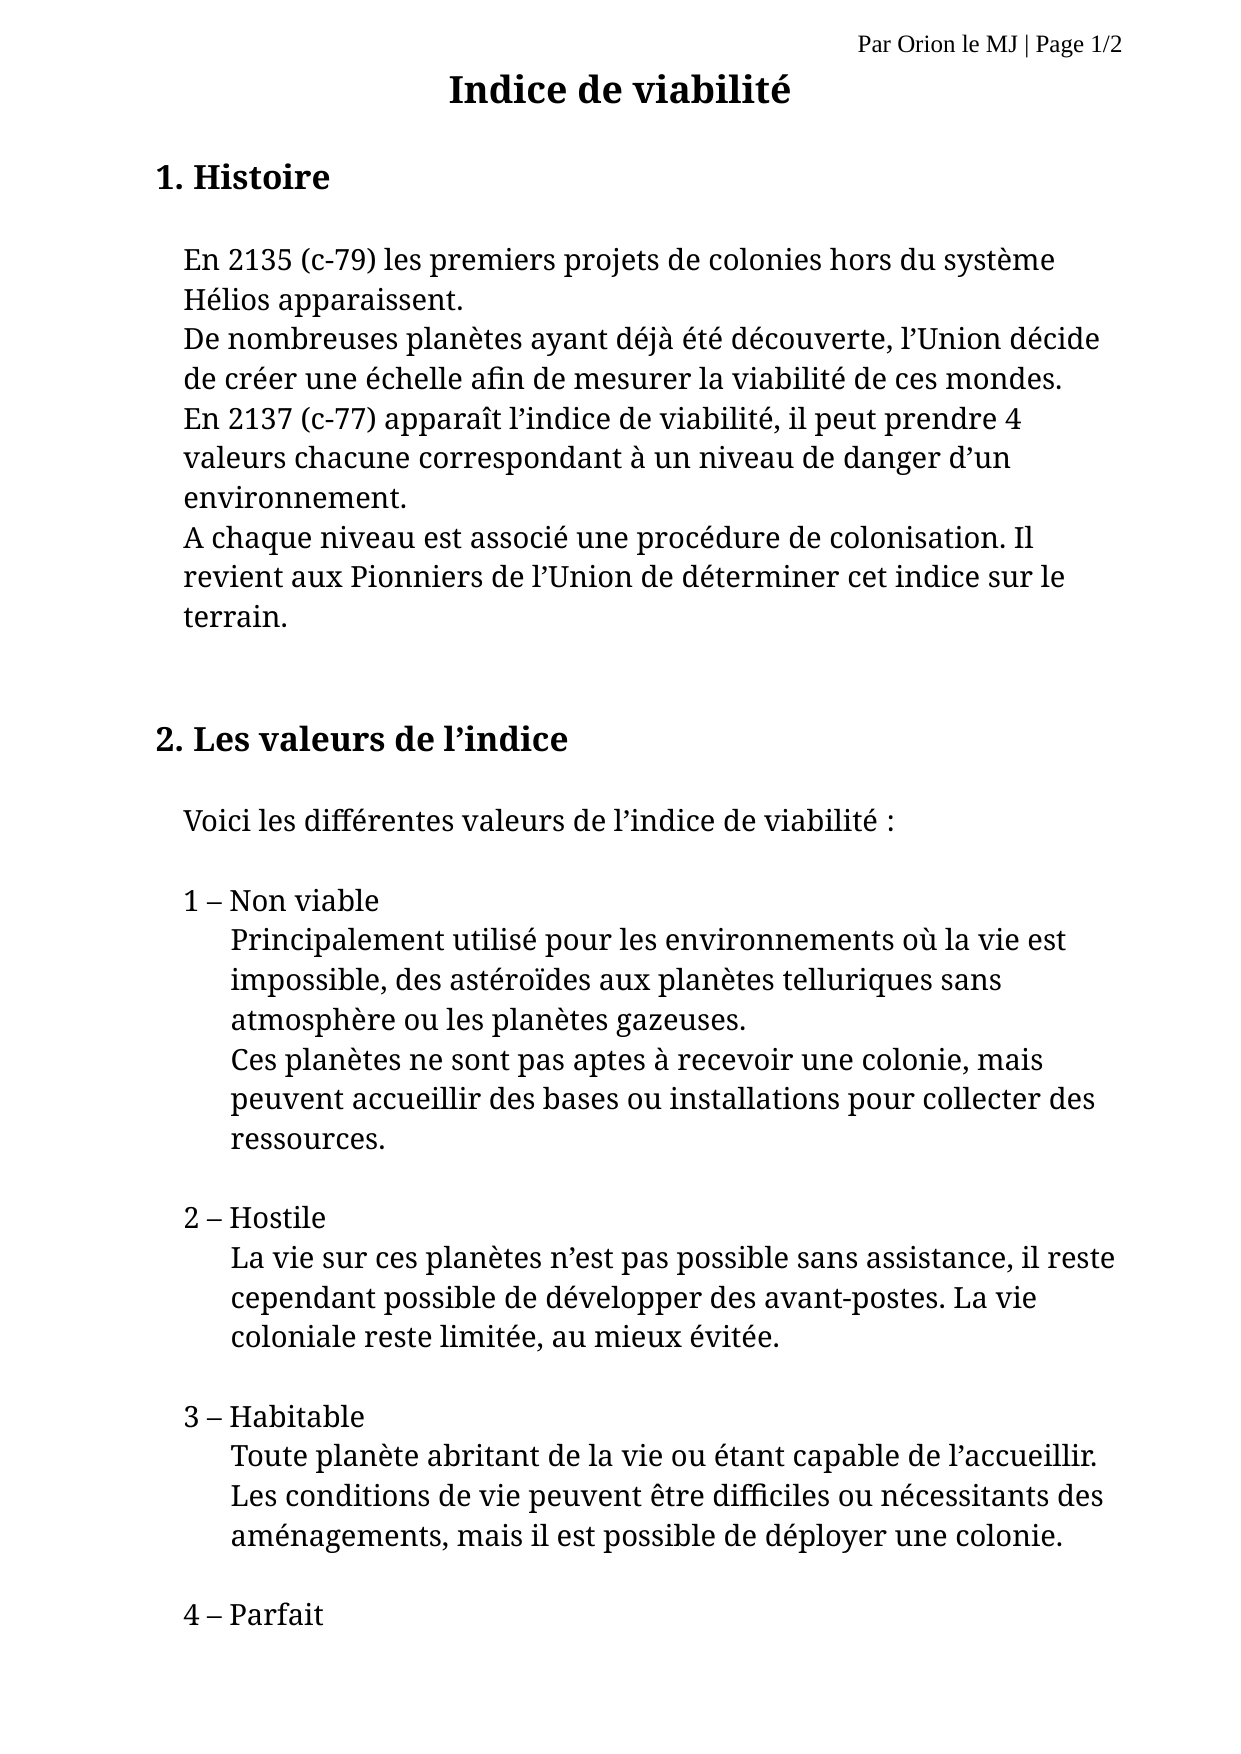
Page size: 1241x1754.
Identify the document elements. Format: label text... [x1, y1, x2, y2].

text 3 – Habitable [183, 1396, 1122, 1436]
text En 2137 (c-77) apparaît l’indice de viabilité, il peut prendre 4 valeurs chacune correspondant à un niveau de danger d’un environnement. [183, 398, 1122, 517]
text 1 – Non viable [183, 880, 1122, 920]
text Indice de viabilité [118, 63, 1122, 114]
text Toute planète abritant de la vie ou étant capable de l’accueillir. [230, 1436, 1122, 1475]
text De nombreuses planètes ayant déjà été découverte, l’Union décide de créer une échelle afin de mesurer la viabilité de ces mondes. [183, 319, 1122, 398]
text Voici les différentes valeurs de l’indice de viabilité : [183, 801, 1122, 840]
text La vie sur ces planètes n’est pas possible sans assistance, il reste cependant possible de développer des avant-postes. La vie coloniale reste limitée, au mieux évitée. [230, 1237, 1122, 1356]
list Histoire [156, 154, 1122, 199]
text Principalement utilisé pour les environnements où la vie est impossible, des astéroïdes aux planètes telluriques sans atmosphère ou les planètes gazeuses. [230, 920, 1122, 1039]
text En 2135 (c-79) les premiers projets de colonies hors du système Hélios apparaissent. [183, 239, 1122, 319]
text 4 – Parfait [183, 1594, 1122, 1634]
text A chaque niveau est associé une procédure de colonisation. Il revient aux Pionniers de l’Union de déterminer cet indice sur le terrain. [183, 517, 1122, 636]
text Ces planètes ne sont pas aptes à recevoir une colonie, mais peuvent accueillir des bases ou installations pour collecter des ressources. [230, 1039, 1122, 1158]
text 2 – Hostile [183, 1197, 1122, 1237]
text Les conditions de vie peuvent être difficiles ou nécessitants des aménagements, mais il est possible de déployer une colonie. [230, 1475, 1122, 1555]
list Les valeurs de l’indice [156, 716, 1122, 761]
